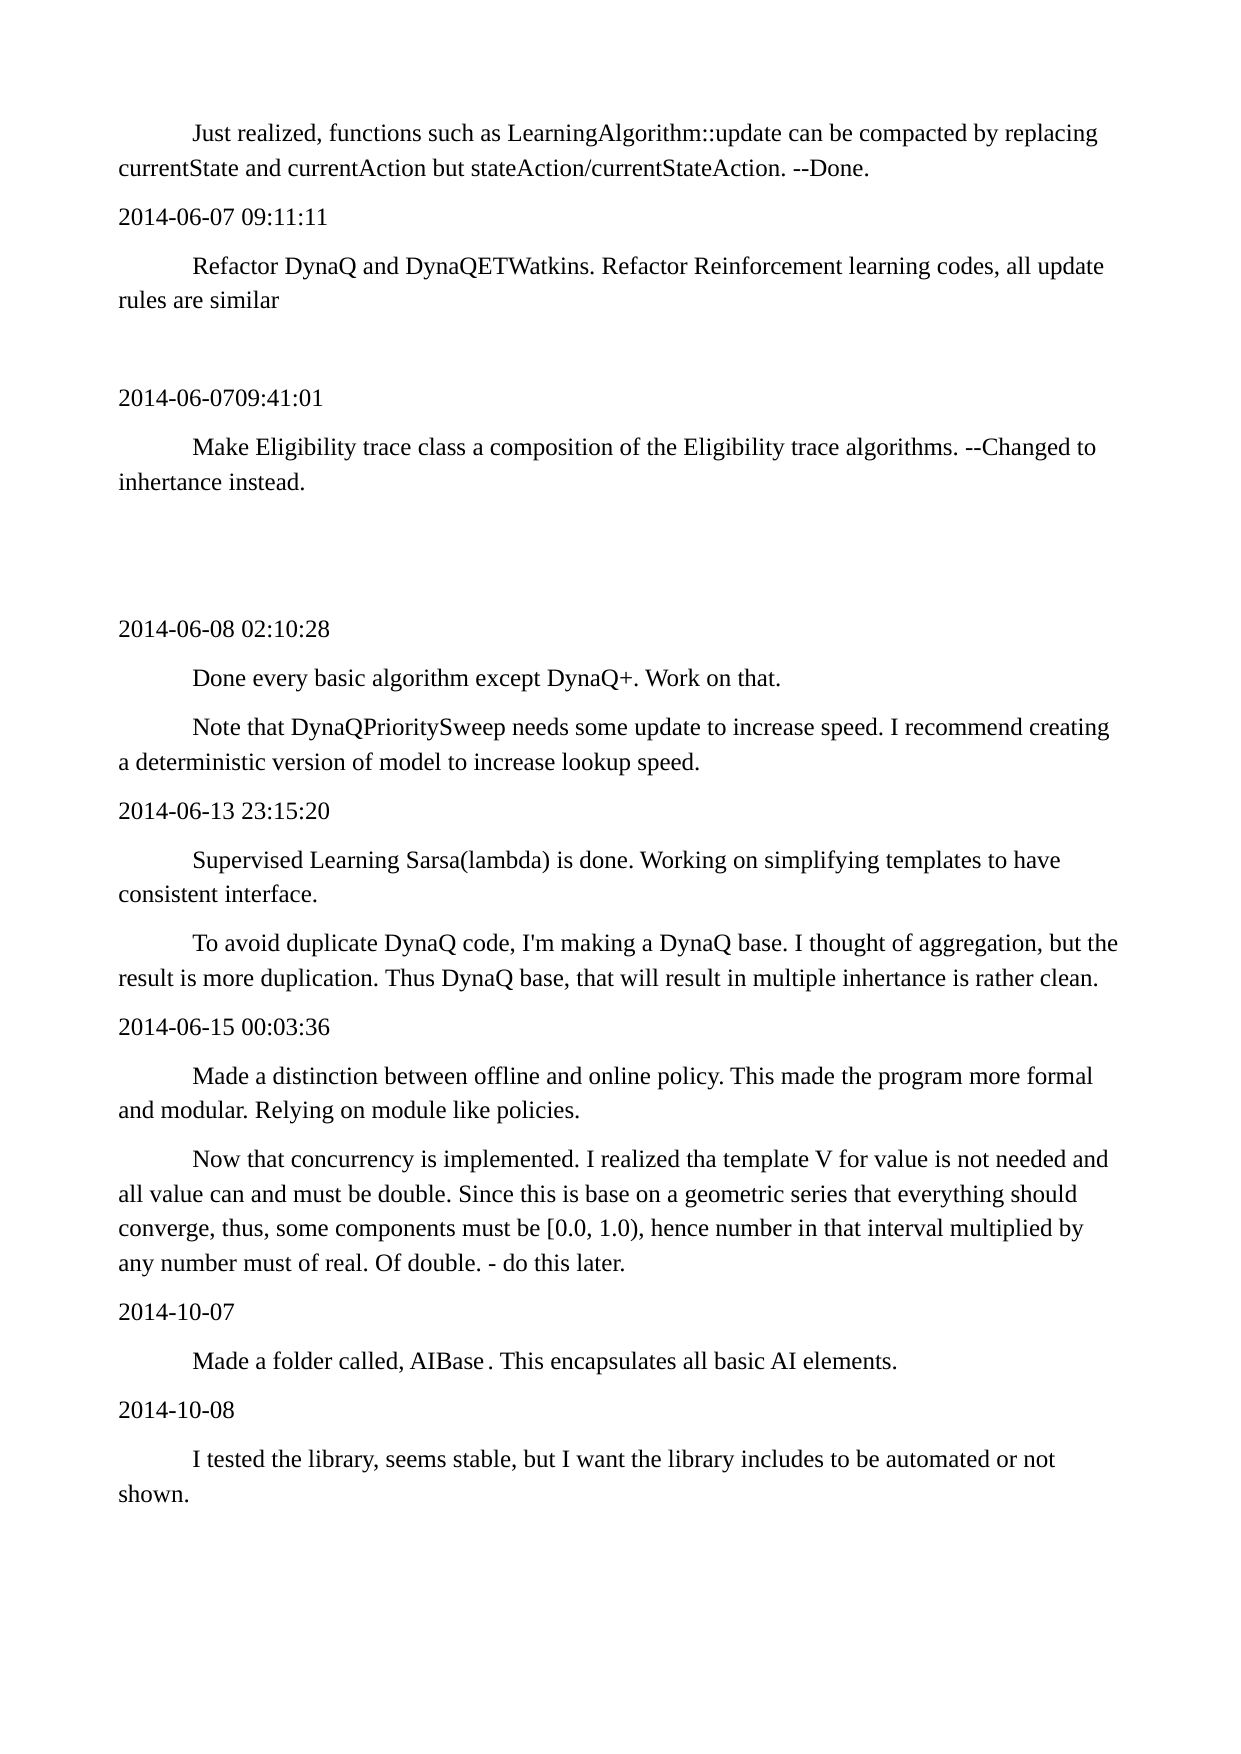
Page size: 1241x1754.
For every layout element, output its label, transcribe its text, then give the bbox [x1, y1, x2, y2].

text Made a distinction between offline and online policy. This made the program more formal and modular. Relying on module like policies. [118, 1061, 1122, 1124]
text Refactor DynaQ and DynaQETWatkins. Refactor Reinforcement learning codes, all update rules are similar [118, 251, 1122, 314]
text Supervised Learning Sarsa(lambda) is done. Working on simplifying templates to have consistent interface. [118, 845, 1122, 908]
text 2014-06-0709:41:02 [118, 383, 1122, 412]
text Note that DynaQPrioritySweep needs some update to increase speed. I recommend creating a deterministic version of model to increase lookup speed. [118, 712, 1122, 775]
text 2014-06-08 02:10:29 [118, 614, 1122, 643]
text 2014-06-13 23:15:21 [118, 796, 1122, 824]
text Done every basic algorithm except DynaQ+. Work on that. [118, 663, 1122, 692]
text 2014-06-15 00:03:37 [118, 1012, 1122, 1041]
text To avoid duplicate DynaQ code, I'm making a DynaQ base. I thought of aggregation, but the result is more duplication. Thus DynaQ base, that will result in multiple inhertance is rather clean. [118, 928, 1122, 992]
text I tested the library, seems stable, but I want the library includes to be automated or not shown. [118, 1444, 1122, 1507]
text Made a folder called, AIBase . This encapsulates all basic AI elements. [118, 1346, 1122, 1375]
text 2014-10-07 [118, 1297, 1122, 1326]
text Make Eligibility trace class a composition of the Eligibility trace algorithms. --Changed to inhertance instead. [118, 432, 1122, 496]
text Just realized, functions such as LearningAlgorithm::update can be compacted by replacing currentState and currentAction but stateAction/currentStateAction. --Done. [118, 118, 1122, 181]
text 2014-06-07 09:11:12 [118, 202, 1122, 230]
text 2014-10-08 [118, 1395, 1122, 1424]
text Now that concurrency is implemented. I realized tha template V for value is not needed and all value can and must be double. Since this is base on a geometric series that everything should converge, thus, some components must be [0.0, 1.0), hence number in that interval multiplied by any number must of real. Of double. - do this later. [118, 1144, 1122, 1277]
